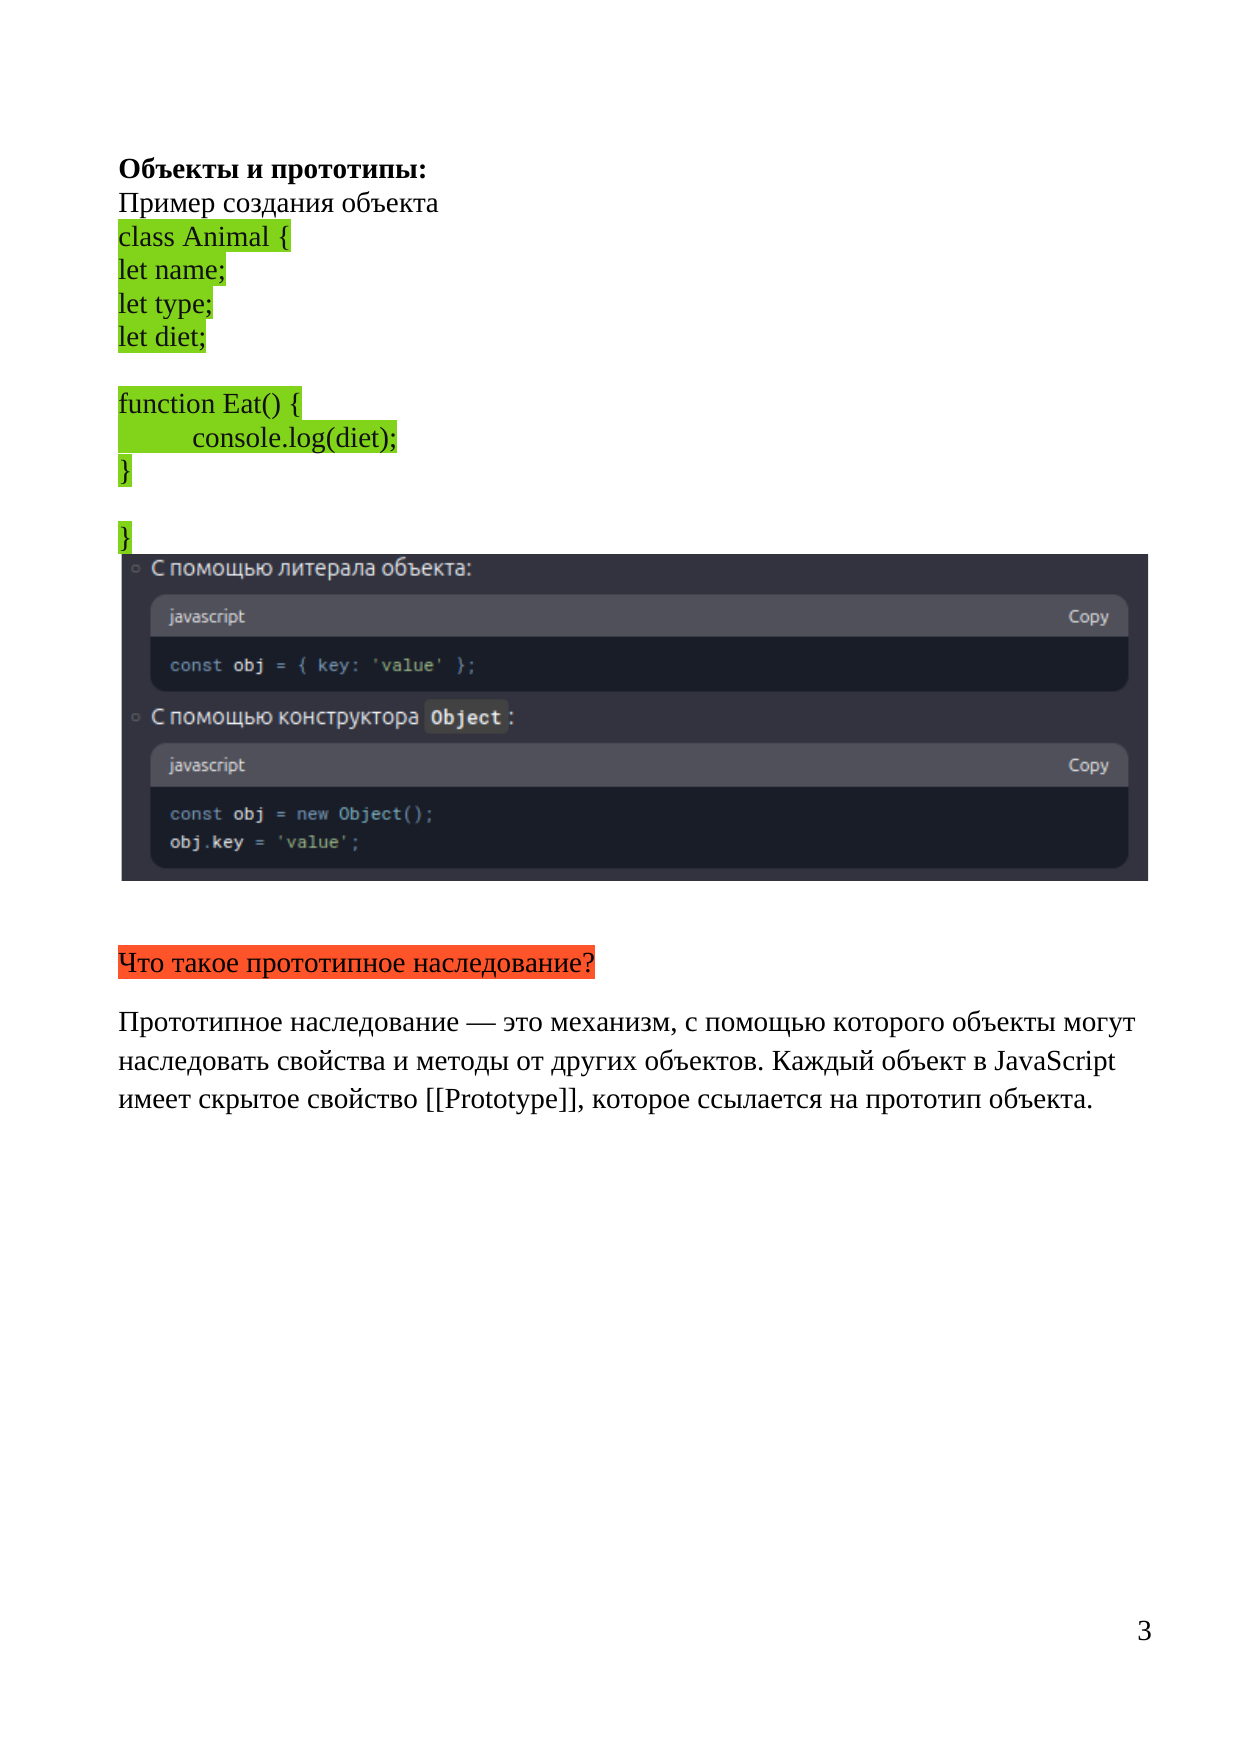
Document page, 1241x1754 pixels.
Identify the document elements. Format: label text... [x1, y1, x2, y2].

text Что такое прототипное наследование? [118, 945, 1152, 979]
text Объекты и прототипы: [118, 152, 1152, 185]
text Пример создания объекта [118, 185, 1152, 219]
text Прототипное наследование — это механизм, с помощью которого объекты могут наследовать свойства и методы от других объектов. Каждый объект в JavaScript имеет скрытое свойство [[Prototype]], которое ссылается на прототип объекта. [118, 1004, 1152, 1115]
text class Animal { [118, 219, 1152, 252]
picture [121, 554, 1149, 881]
text function Eat() { [118, 386, 1152, 420]
text let name; [118, 252, 1152, 286]
text } [118, 521, 1152, 554]
text let type; [118, 286, 1152, 319]
text console.log(diet); } [118, 420, 1152, 487]
text let diet; [118, 319, 1152, 353]
